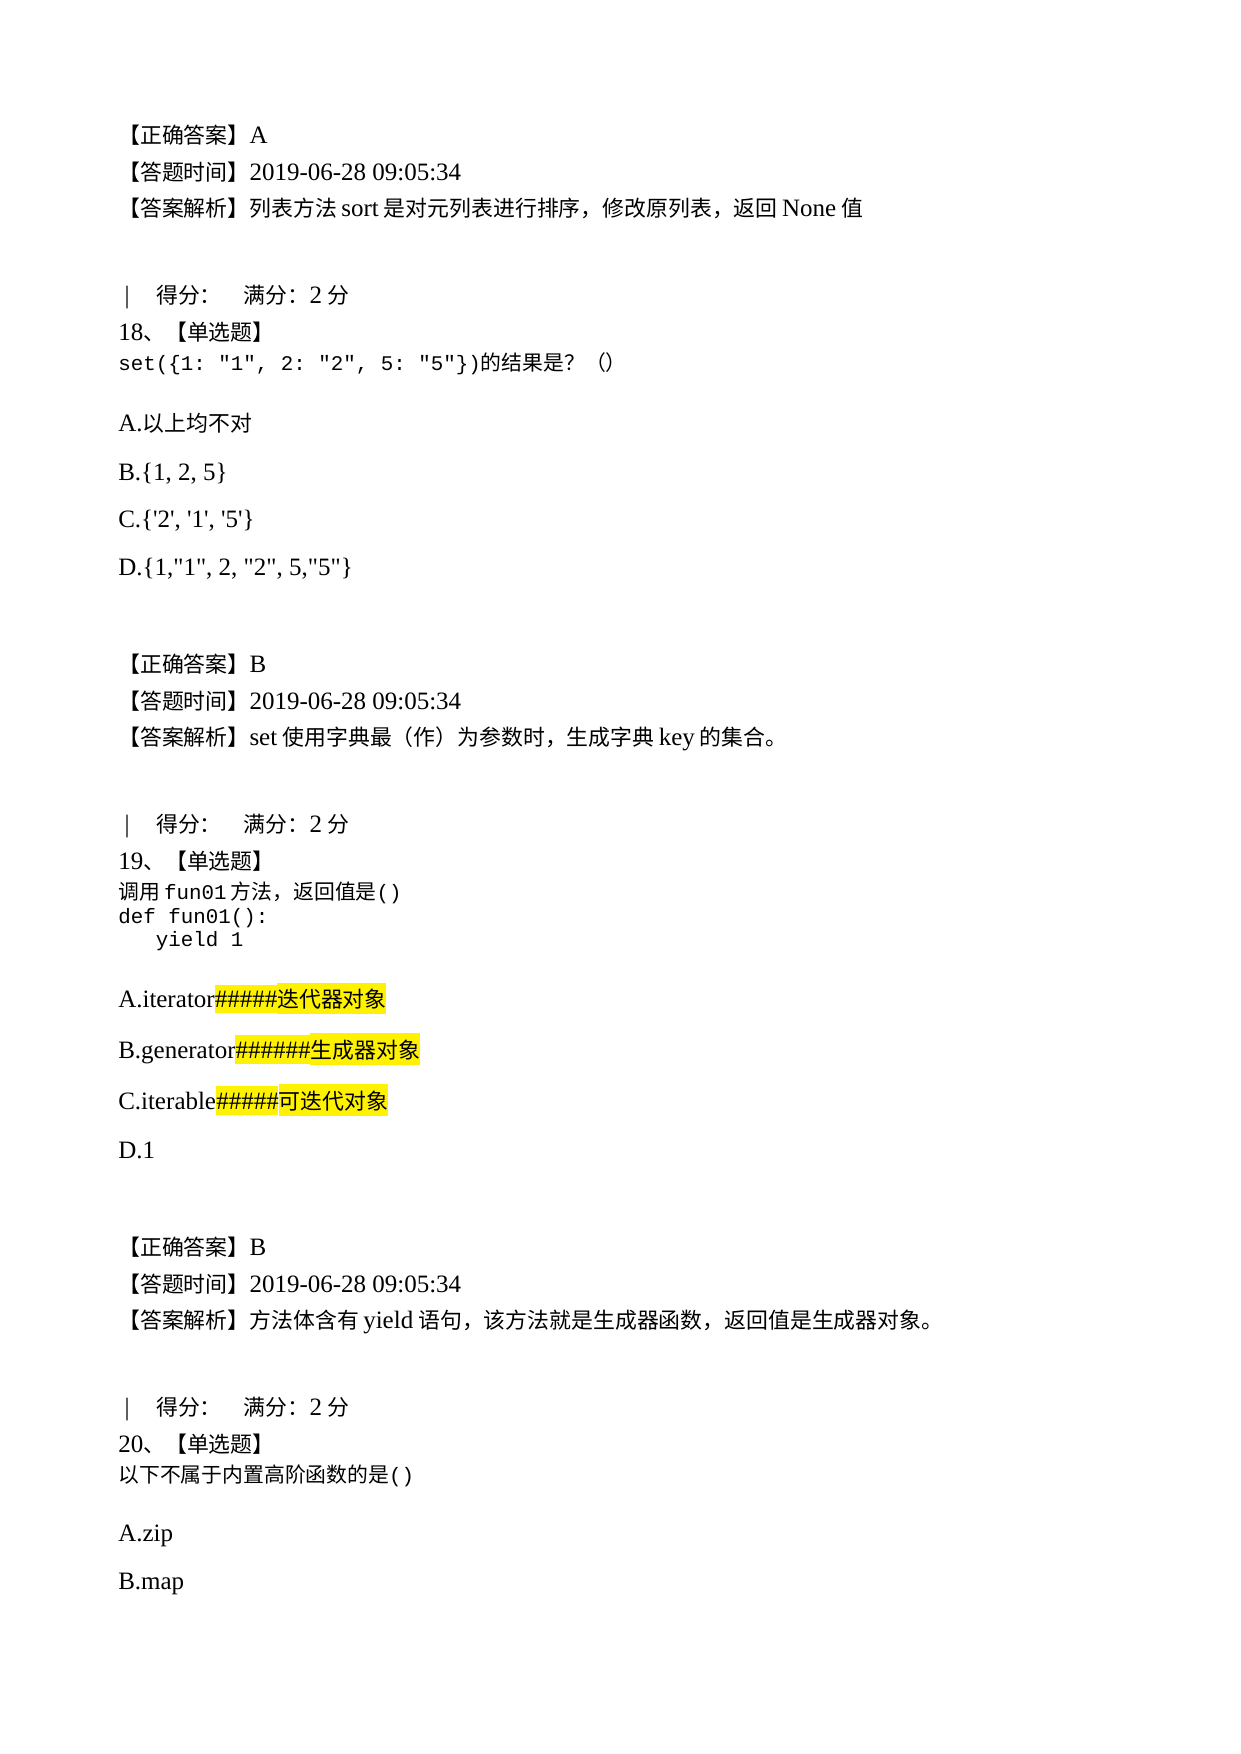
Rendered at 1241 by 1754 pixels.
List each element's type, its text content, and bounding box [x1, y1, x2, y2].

text 20、【单选题】 [118, 1427, 1122, 1458]
text | 得分： 满分：2分 [118, 1390, 1122, 1422]
text 调用fun01方法，返回值是() [118, 880, 1122, 906]
text 【答题时间】2019-06-28 09:05:34 [118, 154, 1122, 186]
text 【正确答案】B [118, 1230, 1122, 1262]
text B.map [118, 1566, 1122, 1594]
text A.zip [118, 1518, 1122, 1547]
text 【答案解析】列表方法sort是对元列表进行排序，修改原列表，返回None值 [118, 191, 1122, 222]
text def fun01(): [118, 906, 1122, 929]
text set({1: "1", 2: "2", 5: "5"})的结果是？（） [118, 351, 1122, 376]
text B.generator######生成器对象 [118, 1033, 1122, 1065]
text D.{1,"1", 2, "2", 5,"5"} [118, 552, 1122, 581]
text C.{'2', '1', '5'} [118, 504, 1122, 533]
text 【答题时间】2019-06-28 09:05:34 [118, 1267, 1122, 1298]
text yield 1 [118, 929, 1122, 953]
text C.iterable#####可迭代对象 [118, 1084, 1122, 1116]
text 以下不属于内置高阶函数的是() [118, 1463, 1122, 1489]
text B.{1, 2, 5} [118, 457, 1122, 486]
text A.iterator#####迭代器对象 [118, 982, 1122, 1014]
text 【正确答案】B [118, 647, 1122, 679]
text D.1 [118, 1135, 1122, 1164]
text 【答题时间】2019-06-28 09:05:34 [118, 684, 1122, 715]
text A.以上均不对 [118, 406, 1122, 438]
text | 得分： 满分：2分 [118, 278, 1122, 310]
text 18、【单选题】 [118, 314, 1122, 346]
text 【正确答案】A [118, 118, 1122, 150]
text 19、【单选题】 [118, 844, 1122, 875]
text 【答案解析】set使用字典最（作）为参数时，生成字典key的集合。 [118, 720, 1122, 752]
text | 得分： 满分：2分 [118, 807, 1122, 839]
text 【答案解析】方法体含有yield语句，该方法就是生成器函数，返回值是生成器对象。 [118, 1303, 1122, 1335]
